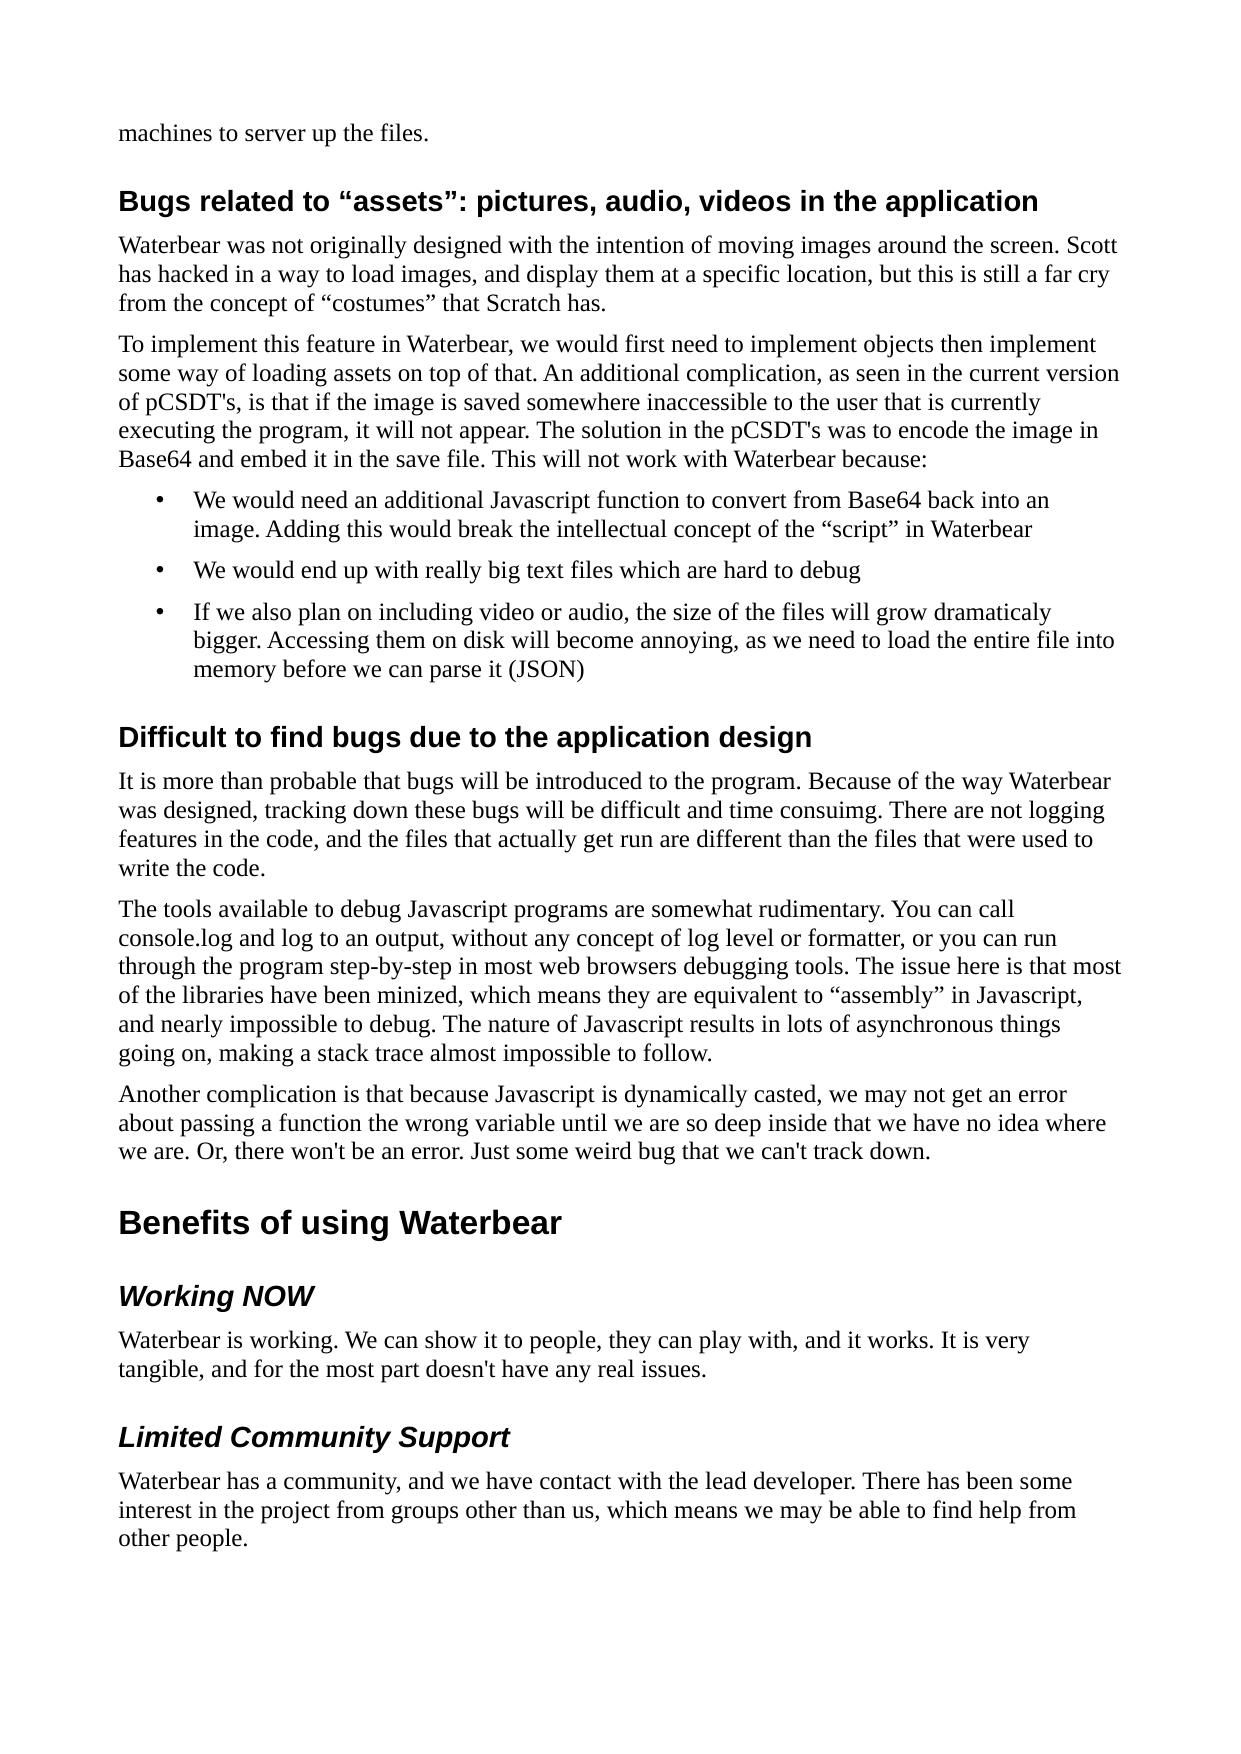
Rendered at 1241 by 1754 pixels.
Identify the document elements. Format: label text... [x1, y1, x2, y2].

subtitle Benefits of using Waterbear [118, 1203, 1122, 1241]
text Waterbear was not originally designed with the intention of moving images around the screen. Scott has hacked in a way to load images, and display them at a specific location, but this is still a far cry from the concept of “costumes” that Scratch has. [118, 230, 1122, 317]
list If we also plan on including video or audio, the size of the files will grow dramaticaly bigger. Accessing them on disk will become annoying, as we need to load the entire file into memory before we can parse it (JSON) [156, 597, 1122, 683]
list We would end up with really big text files which are hard to debug [156, 555, 1122, 584]
text Waterbear is working. We can show it to people, they can play with, and it works. It is very tangible, and for the most part doesn't have any real issues. [118, 1325, 1122, 1382]
subtitle Working NOW [118, 1279, 1122, 1312]
text The tools available to debug Javascript programs are somewhat rudimentary. You can call console.log and log to an output, without any concept of log level or formatter, or you can run through the program step-by-step in most web browsers debugging tools. The issue here is that most of the libraries have been minized, which means they are equivalent to “assembly” in Javascript, and nearly impossible to debug. The nature of Javascript results in lots of asynchronous things going on, making a stack trace almost impossible to follow. [118, 894, 1122, 1066]
text To implement this feature in Waterbear, we would first need to implement objects then implement some way of loading assets on top of that. An additional complication, as seen in the current version of pCSDT's, is that if the image is saved somewhere inaccessible to the user that is currently executing the program, it will not appear. The solution in the pCSDT's was to encode the image in Base64 and embed it in the save file. This will not work with Waterbear because: [118, 329, 1122, 473]
subtitle Bugs related to “assets”: pictures, audio, videos in the application [118, 184, 1122, 218]
text It is more than probable that bugs will be introduced to the program. Because of the way Waterbear was designed, tracking down these bugs will be difficult and time consuimg. There are not logging features in the code, and the files that actually get run are different than the files that were used to write the code. [118, 766, 1122, 881]
subtitle Limited Community Support [118, 1420, 1122, 1453]
text machines to server up the files. [118, 118, 1122, 147]
subtitle Difficult to find bugs due to the application design [118, 720, 1122, 754]
text Waterbear has a community, and we have contact with the lead developer. There has been some interest in the project from groups other than us, which means we may be able to find help from other people. [118, 1466, 1122, 1552]
list We would need an additional Javascript function to convert from Base64 back into an image. Adding this would break the intellectual concept of the “script” in Waterbear [156, 485, 1122, 543]
text Another complication is that because Javascript is dynamically casted, we may not get an error about passing a function the wrong variable until we are so deep inside that we have no idea where we are. Or, there won't be an error. Just some weird bug that we can't track down. [118, 1079, 1122, 1165]
